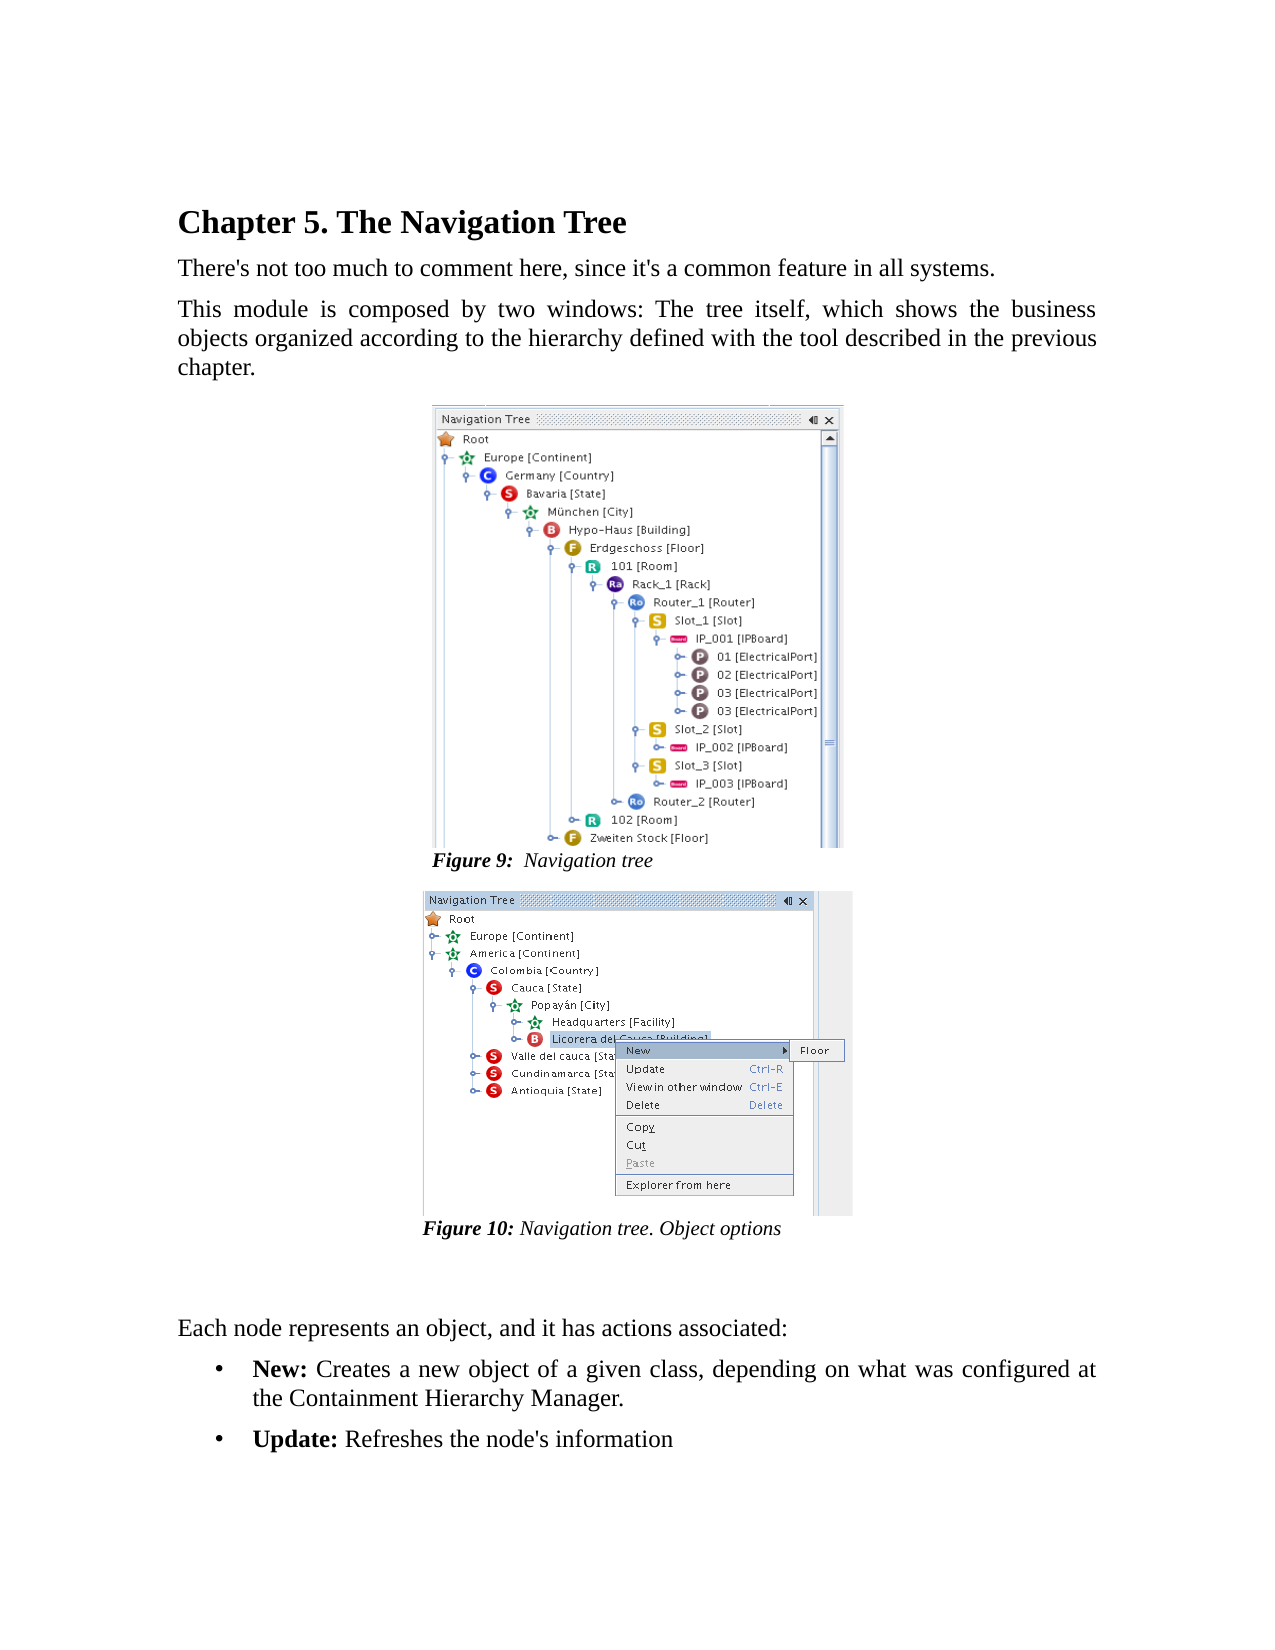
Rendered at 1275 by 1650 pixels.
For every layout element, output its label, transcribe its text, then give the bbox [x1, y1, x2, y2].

text Each node represents an object, and it has actions associated: [177, 1313, 1098, 1342]
text There's not too much to comment here, since it's a common feature in all systems. [177, 253, 1098, 282]
picture [432, 405, 844, 848]
list Update: Refreshes the node's information [215, 1424, 1098, 1453]
list Navigation tree [432, 848, 843, 872]
list New: Creates a new object of a given class, depending on what was configured at the Containment Hierarchy Manager. [215, 1354, 1098, 1412]
list Navigation tree. Object options [422, 1216, 853, 1240]
text This module is composed by two windows: The tree itself, which shows the business objects organized according to the hierarchy defined with the tool described in the previous chapter. [177, 294, 1098, 381]
picture [422, 891, 853, 1216]
subtitle Chapter 5. The Navigation Tree [177, 202, 1098, 241]
